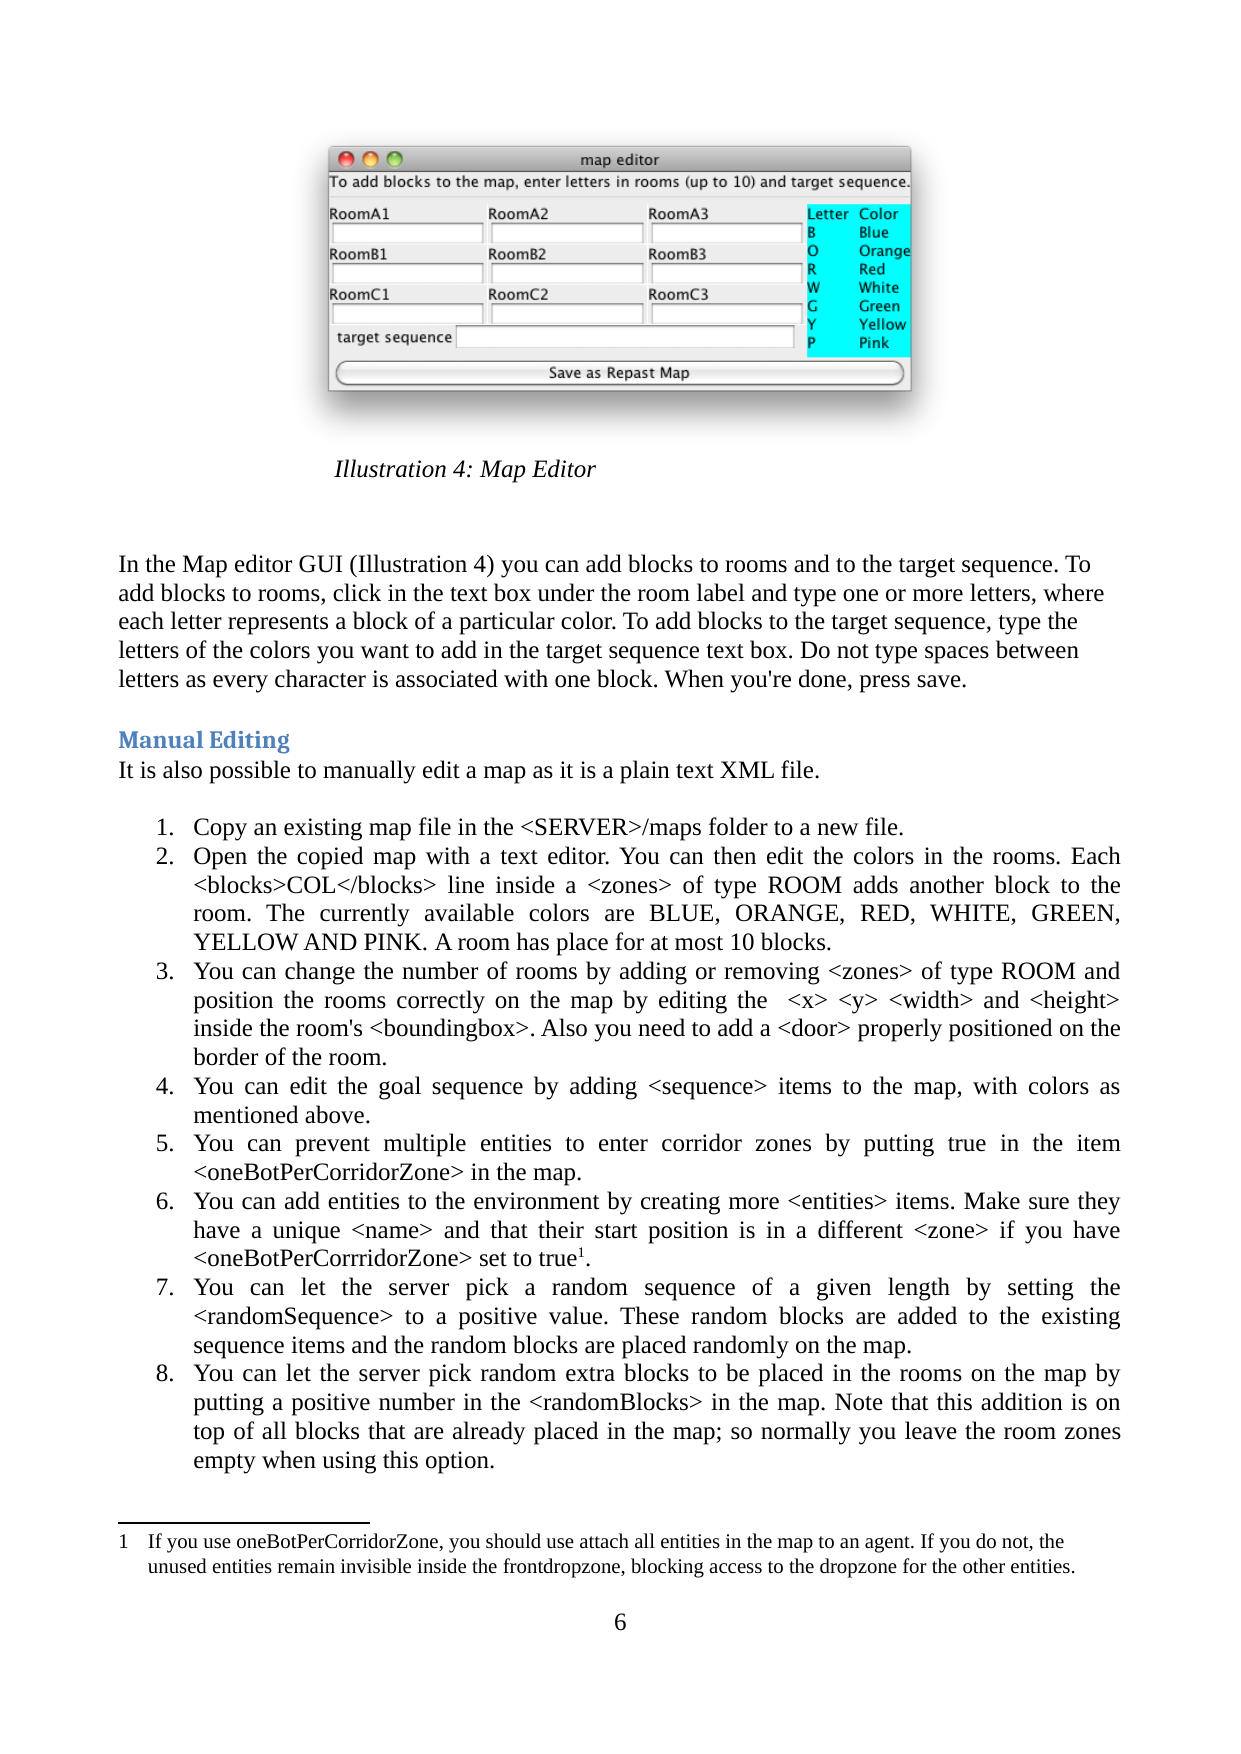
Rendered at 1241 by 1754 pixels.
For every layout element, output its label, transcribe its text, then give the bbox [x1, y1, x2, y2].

list You can let the server pick random extra blocks to be placed in the rooms on the map by putting a positive number in the <randomBlocks> in the map. Note that this addition is on top of all blocks that are already placed in the map; so normally you leave the room zones empty when using this option. [156, 1358, 1122, 1473]
list You can change the number of rooms by adding or removing <zones> of type ROOM and position the rooms correctly on the map by editing the <x> <y> <width> and <height> inside the room's <boundingbox>. Also you need to add a <door> properly positioned on the border of the room. [156, 956, 1122, 1071]
list If you use oneBotPerCorridorZone, you should use attach all entities in the map to an agent. If you do not, the unused entities remain invisible inside the frontdropzone, blocking access to the dropzone for the other entities. [118, 1529, 1122, 1578]
list You can edit the goal sequence by adding <sequence> items to the map, with colors as mentioned above. [156, 1071, 1122, 1128]
list You can add entities to the environment by creating more <entities> items. Make sure they have a unique <name> and that their start position is in a different <zone> if you have <oneBotPerCorrridorZone> set to true. [156, 1186, 1122, 1272]
text Illustration 4: Map Editor [334, 454, 906, 483]
list Copy an existing map file in the <SERVER>/maps folder to a new file. [156, 812, 1122, 841]
text It is also possible to manually edit a map as it is a plain text XML file. [118, 755, 1122, 783]
text In the Map editor GUI (Illustration 4) you can add blocks to rooms and to the target sequence. To add blocks to rooms, click in the text box under the room label and type one or more letters, where each letter represents a block of a particular color. To add blocks to the target sequence, type the letters of the colors you want to add in the target sequence text box. Do not type spaces between letters as every character is associated with one block. When you're done, press save. [118, 549, 1122, 693]
picture [283, 118, 957, 454]
subtitle Manual Editing [118, 726, 1122, 755]
list Open the copied map with a text editor. You can then edit the colors in the rooms. Each <blocks>COL</blocks> line inside a <zones> of type ROOM adds another block to the room. The currently available colors are BLUE, ORANGE, RED, WHITE, GREEN, YELLOW AND PINK. A room has place for at most 10 blocks. [156, 841, 1122, 956]
list You can prevent multiple entities to enter corridor zones by putting true in the item <oneBotPerCorridorZone> in the map. [156, 1128, 1122, 1186]
list You can let the server pick a random sequence of a given length by setting the <randomSequence> to a positive value. These random blocks are added to the existing sequence items and the random blocks are placed randomly on the map. [156, 1272, 1122, 1358]
